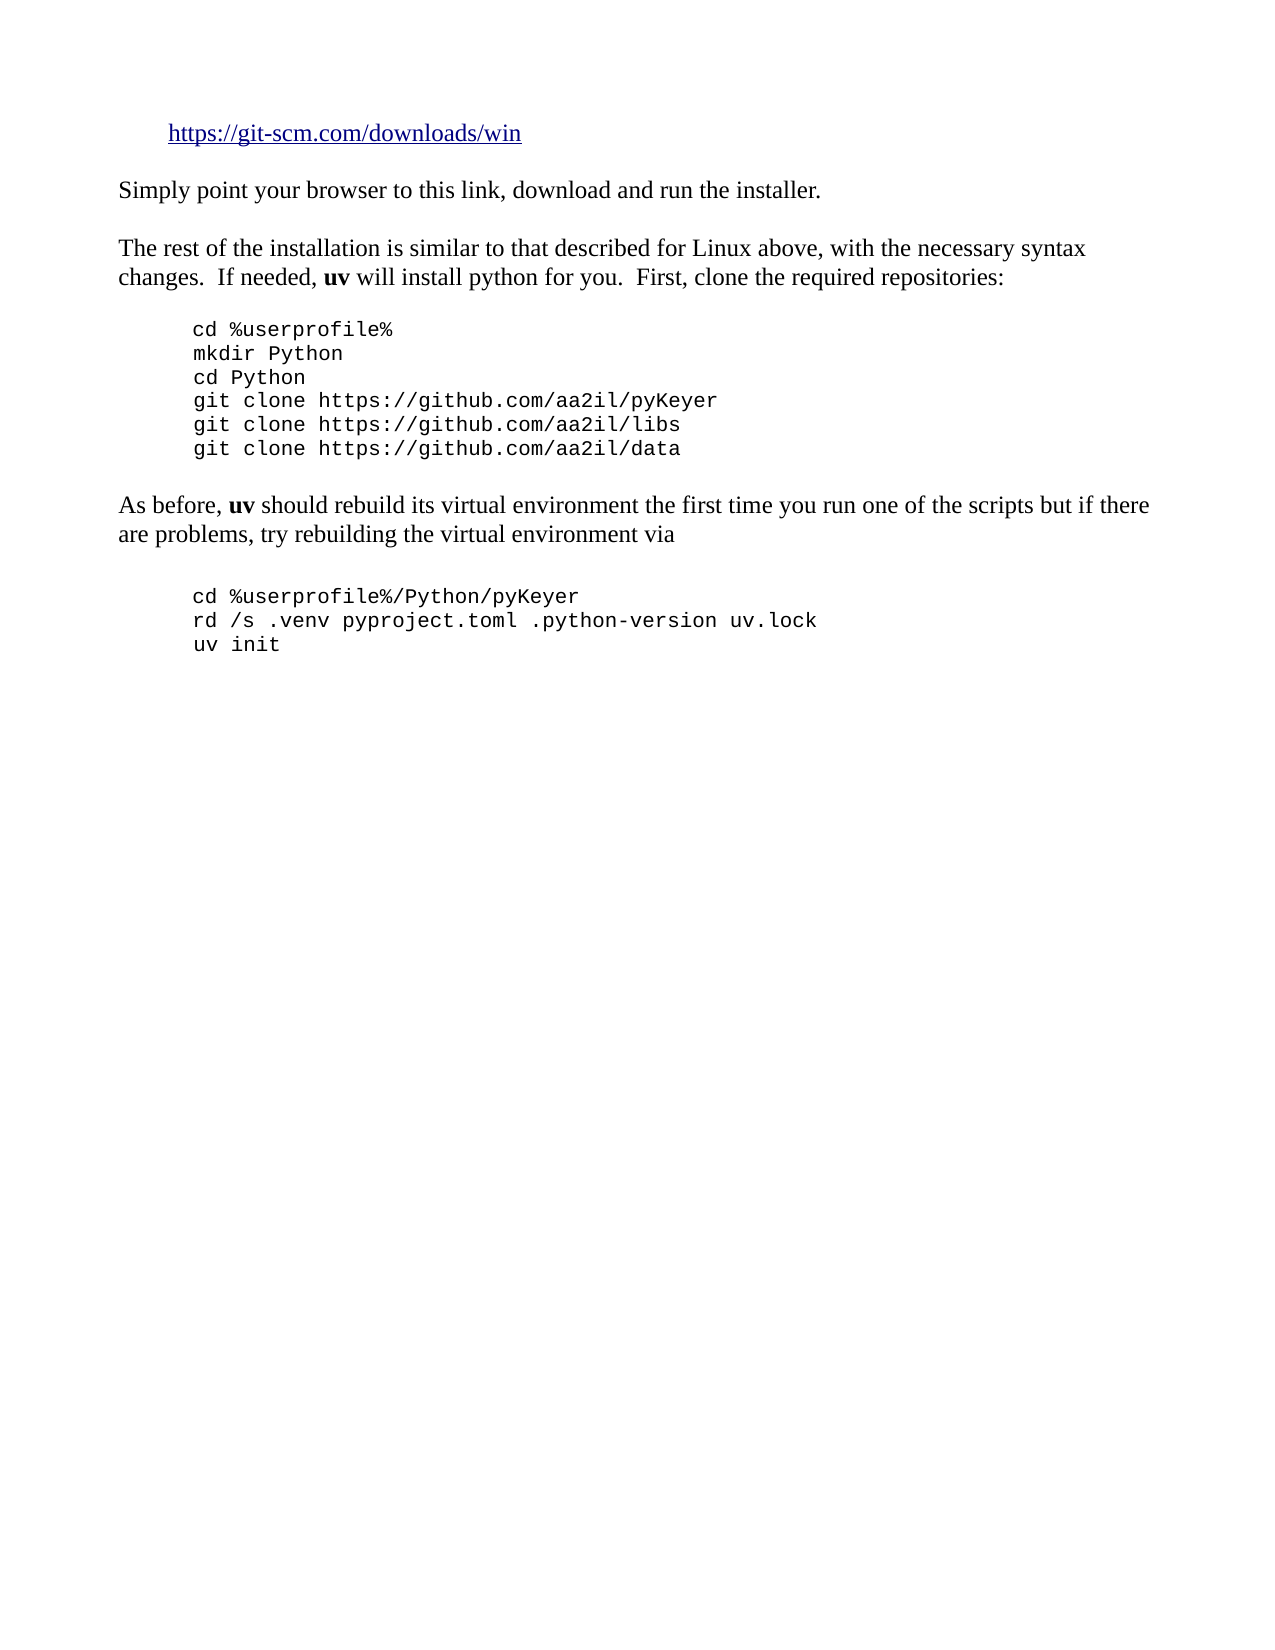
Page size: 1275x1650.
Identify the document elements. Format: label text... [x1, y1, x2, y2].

text https://git-scm.com/downloads/win [118, 118, 1157, 147]
text Simply point your browser to this link, download and run the installer. [118, 176, 1157, 204]
text cd %userprofile%/Python/pyKeyer [118, 576, 1157, 610]
text git clone https://github.com/aa2il/data [118, 438, 1157, 461]
text uv init [118, 634, 1157, 658]
text cd Python [118, 367, 1157, 390]
text rd /s .venv pyproject.toml .python-version uv.lock [118, 610, 1157, 634]
text git clone https://github.com/aa2il/pyKeyer [118, 390, 1157, 414]
text As before, uv should rebuild its virtual environment the first time you run one of the scripts but if there are problems, try rebuilding the virtual environment via [118, 490, 1157, 547]
text git clone https://github.com/aa2il/libs [118, 414, 1157, 438]
text mkdir Python [118, 343, 1157, 367]
text The rest of the installation is similar to that described for Linux above, with the necessary syntax changes. If needed, uv will install python for you. First, clone the required repositories: [118, 233, 1157, 291]
text cd %userprofile% [118, 319, 1157, 343]
